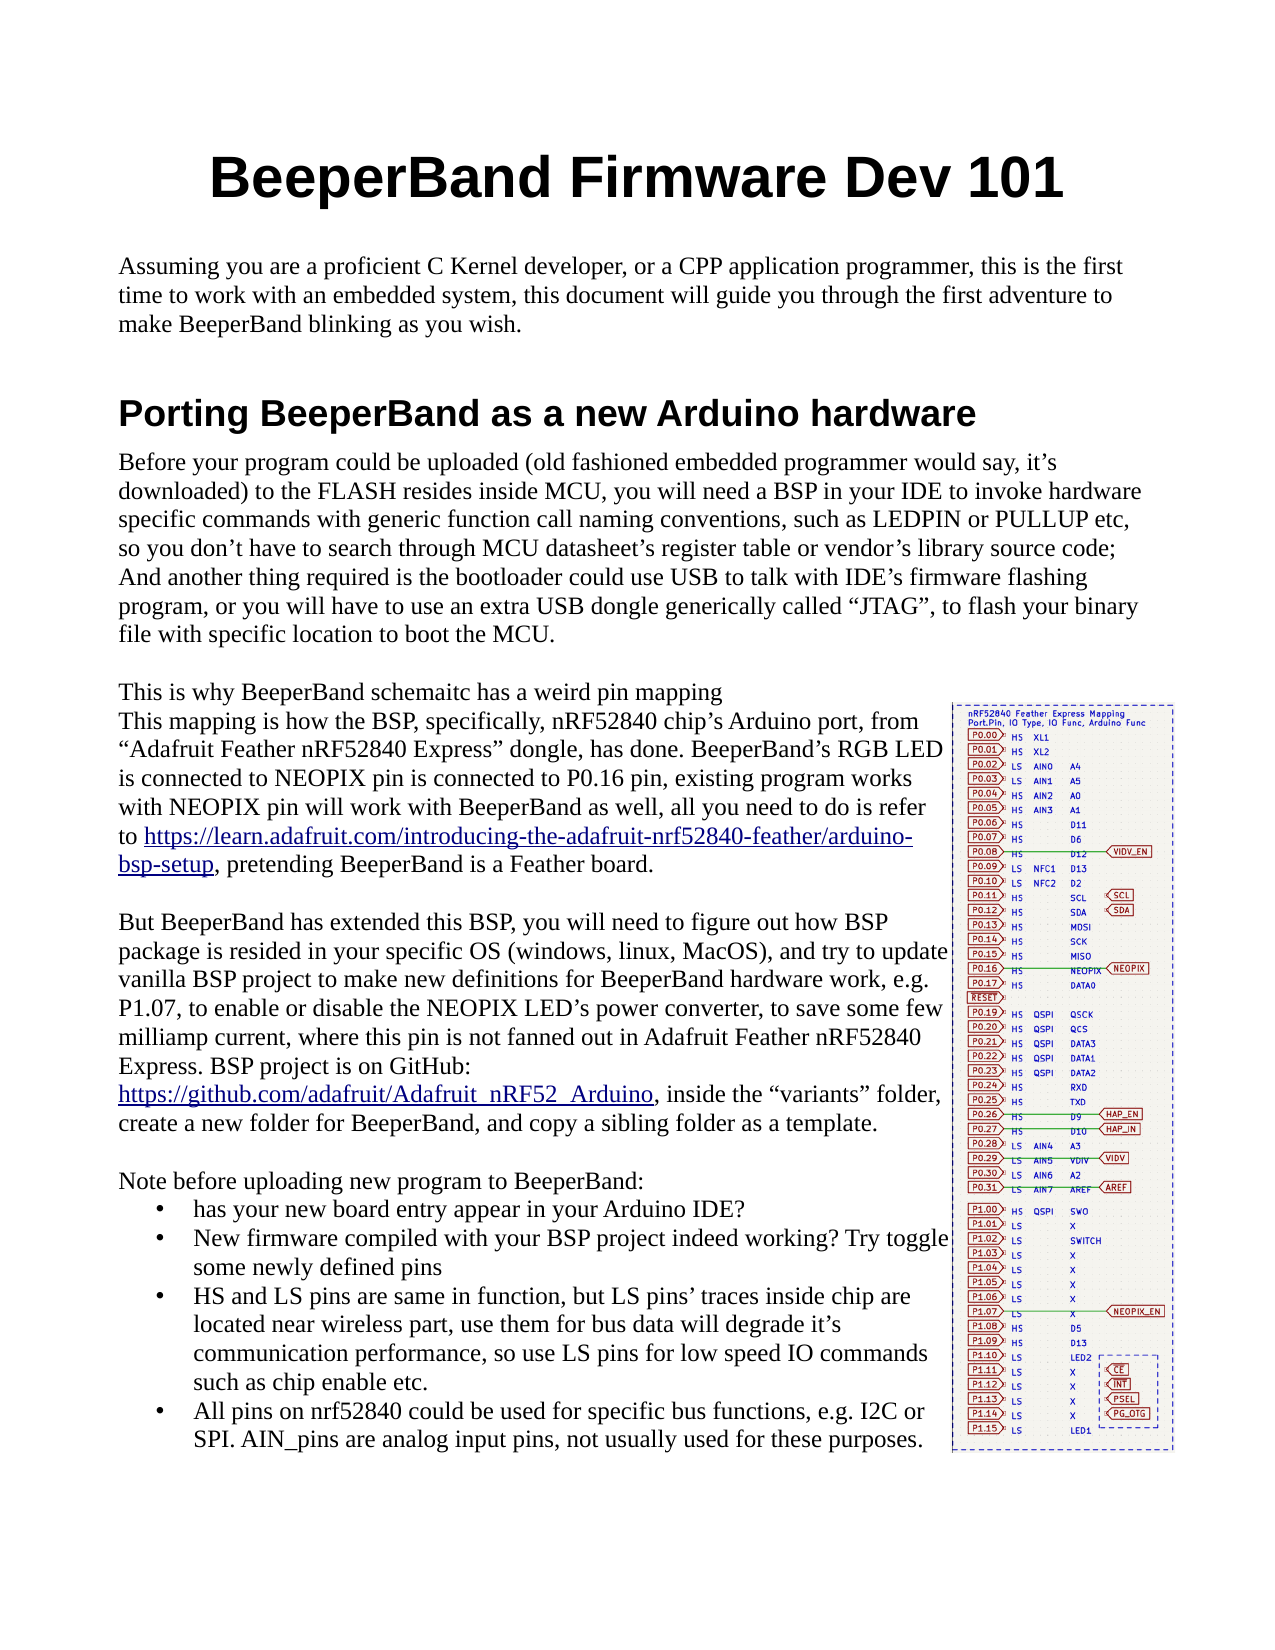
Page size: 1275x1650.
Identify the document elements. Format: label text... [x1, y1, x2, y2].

list All pins on nrf52840 could be used for specific bus functions, e.g. I2C or SPI. AIN_pins are analog input pins, not usually used for these purposes. [156, 1396, 950, 1453]
text Note before uploading new program to BeeperBand: [118, 1166, 950, 1194]
text But BeeperBand has extended this BSP, you will need to figure out how BSP package is resided in your specific OS (windows, linux, MacOS), and try to update vanilla BSP project to make new definitions for BeeperBand hardware work, e.g. P1.07, to enable or disable the NEOPIX LED’s power converter, to save some few milliamp current, where this pin is not fanned out in Adafruit Feather nRF52840 Express. BSP project is on GitHub: https://github.com/adafruit/Adafruit_nRF52_Arduino, inside the “variants” folder, create a new folder for BeeperBand, and copy a sibling folder as a template. [118, 907, 950, 1137]
text Before your program could be uploaded (old fashioned embedded programmer would say, it’s downloaded) to the FLASH resides inside MCU, you will need a BSP in your IDE to invoke hardware specific commands with generic function call naming conventions, such as LEDPIN or PULLUP etc, so you don’t have to search through MCU datasheet’s register table or vendor’s library source code; And another thing required is the bootloader could use USB to talk with IDE’s firmware flashing program, or you will have to use an extra USB dongle generically called “JTAG”, to flash your binary file with specific location to boot the MCU. [118, 447, 1157, 648]
subtitle Porting BeeperBand as a new Arduino hardware [118, 391, 1157, 434]
list New firmware compiled with your BSP project indeed working? Try toggle some newly defined pins [156, 1223, 950, 1281]
list has your new board entry appear in your Arduino IDE? [156, 1194, 950, 1223]
list HS and LS pins are same in function, but LS pins’ traces inside chip are located near wireless part, use them for bus data will degrade it’s communication performance, so use LS pins for low speed IO commands such as chip enable etc. [156, 1281, 950, 1396]
text This mapping is how the BSP, specifically, nRF52840 chip’s Arduino port, from “Adafruit Feather nRF52840 Express” dongle, has done. BeeperBand’s RGB LED is connected to NEOPIX pin is connected to P0.16 pin, existing program works with NEOPIX pin will work with BeeperBand as well, all you need to do is refer to https://learn.adafruit.com/introducing-the-adafruit-nrf52840-feather/arduino-bsp-setup, pretending BeeperBand is a Feather board. [118, 706, 950, 878]
text Assuming you are a proficient C Kernel developer, or a CPP application programmer, this is the first time to work with an embedded system, this document will guide you through the first adventure to make BeeperBand blinking as you wish. [118, 251, 1157, 338]
title BeeperBand Firmware Dev 101 [118, 143, 1157, 210]
text This is why BeeperBand schemaitc has a weird pin mapping [118, 677, 1157, 706]
picture [950, 702, 1176, 1453]
